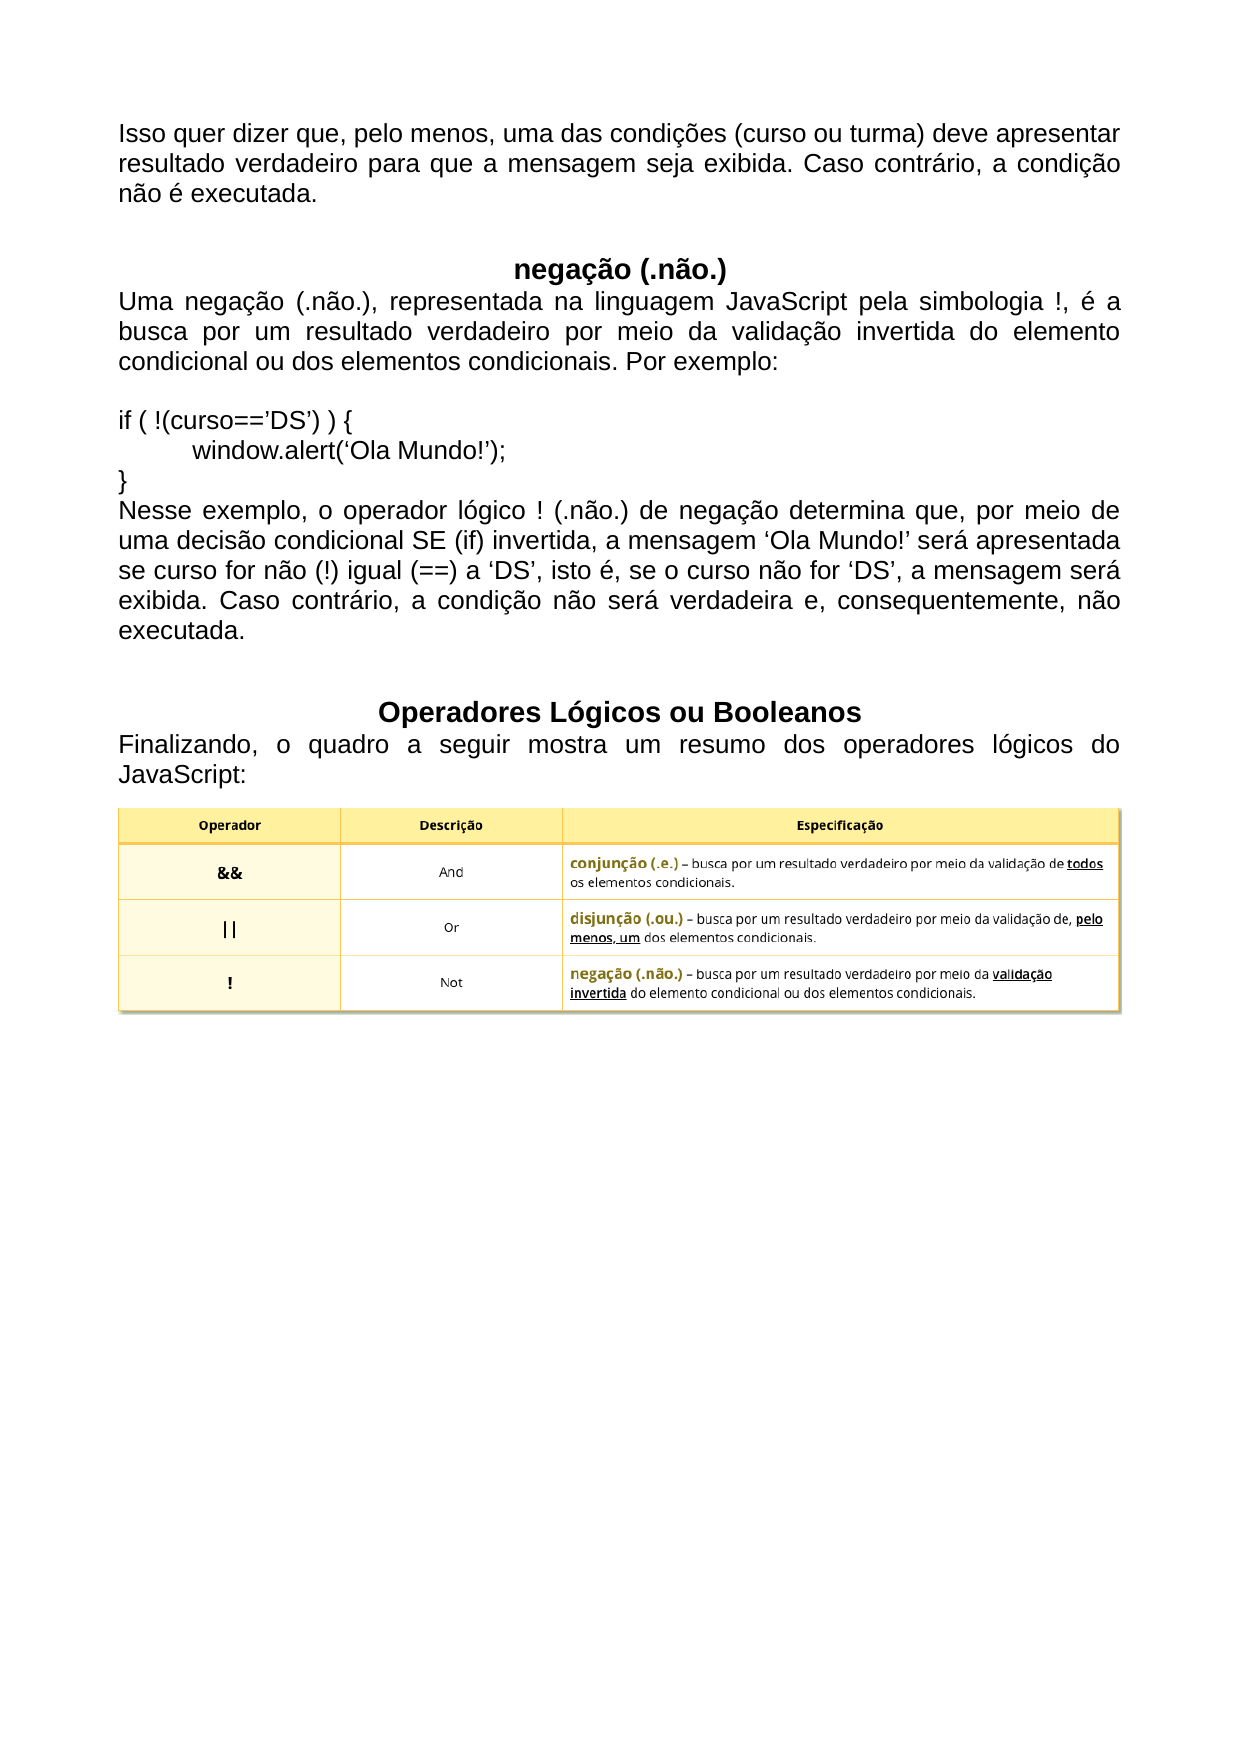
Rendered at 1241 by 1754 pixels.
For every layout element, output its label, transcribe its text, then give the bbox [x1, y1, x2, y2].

text } [118, 465, 1122, 495]
text Uma negação (.não.), representada na linguagem JavaScript pela simbologia !, é a busca por um resultado verdadeiro por meio da validação invertida do elemento condicional ou dos elementos condicionais. Por exemplo: [118, 286, 1122, 376]
text Isso quer dizer que, pelo menos, uma das condições (curso ou turma) deve apresentar resultado verdadeiro para que a mensagem seja exibida. Caso contrário, a condição não é executada. [118, 118, 1122, 208]
subtitle negação (.não.) [118, 252, 1122, 286]
subtitle Operadores Lógicos ou Booleanos [118, 695, 1122, 729]
text if ( !(curso==’DS’) ) { [118, 405, 1122, 435]
text Finalizando, o quadro a seguir mostra um resumo dos operadores lógicos do JavaScript: [118, 729, 1122, 789]
text Nesse exemplo, o operador lógico ! (.não.) de negação determina que, por meio de uma decisão condicional SE (if) invertida, a mensagem ‘Ola Mundo!’ será apresentada se curso for não (!) igual (==) a ‘DS’, isto é, se o curso não for ‘DS’, a mensagem será exibida. Caso contrário, a condição não será verdadeira e, consequentemente, não executada. [118, 495, 1122, 644]
text window.alert(‘Ola Mundo!’); [118, 435, 1122, 465]
